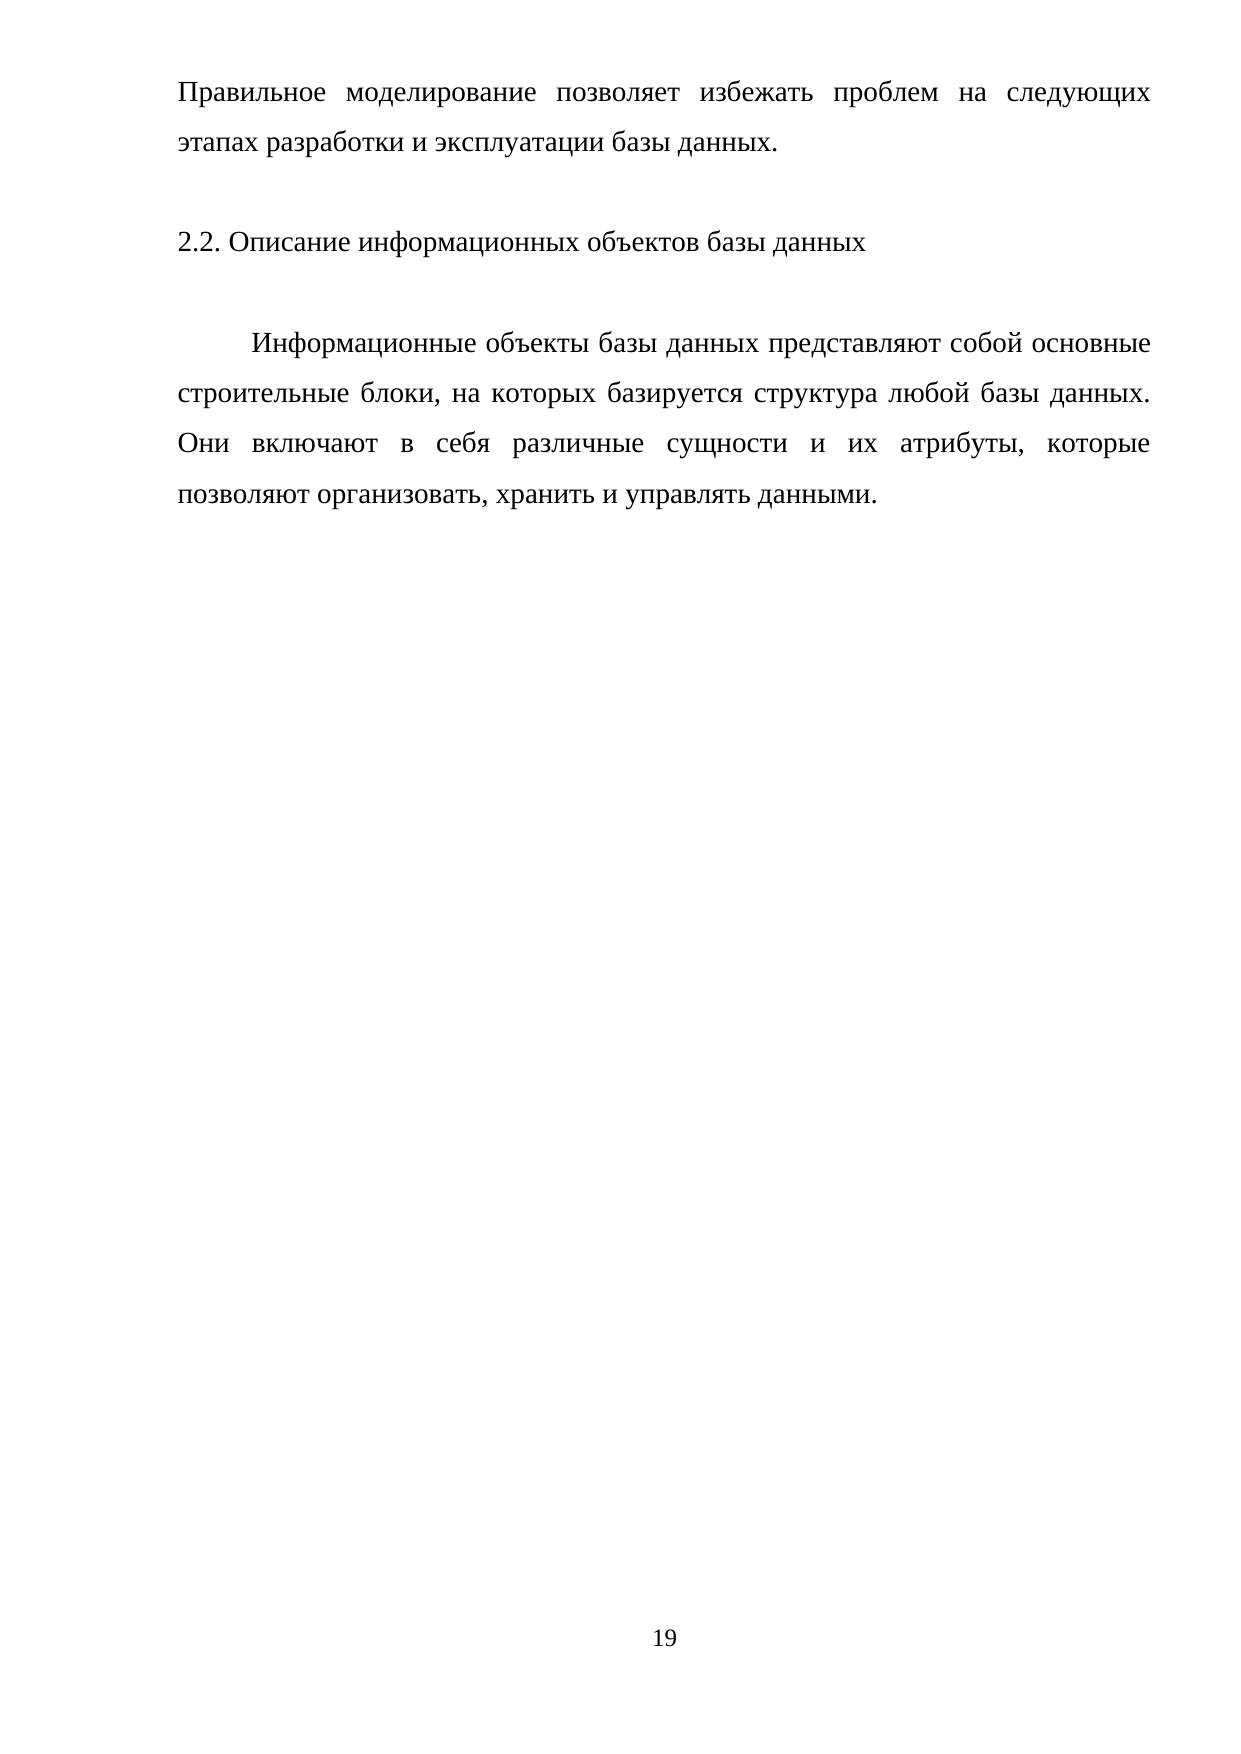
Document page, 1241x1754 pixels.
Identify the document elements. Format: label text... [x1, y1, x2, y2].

subtitle 2.2. Описание информационных объектов базы данных [177, 224, 1152, 258]
text Информационные объекты базы данных представляют собой основные строительные блоки, на которых базируется структура любой базы данных. Они включают в себя различные сущности и их атрибуты, которые позволяют организовать, хранить и управлять данными. [177, 325, 1152, 509]
text Правильное моделирование позволяет избежать проблем на следующих этапах разработки и эксплуатации базы данных. [177, 74, 1152, 158]
